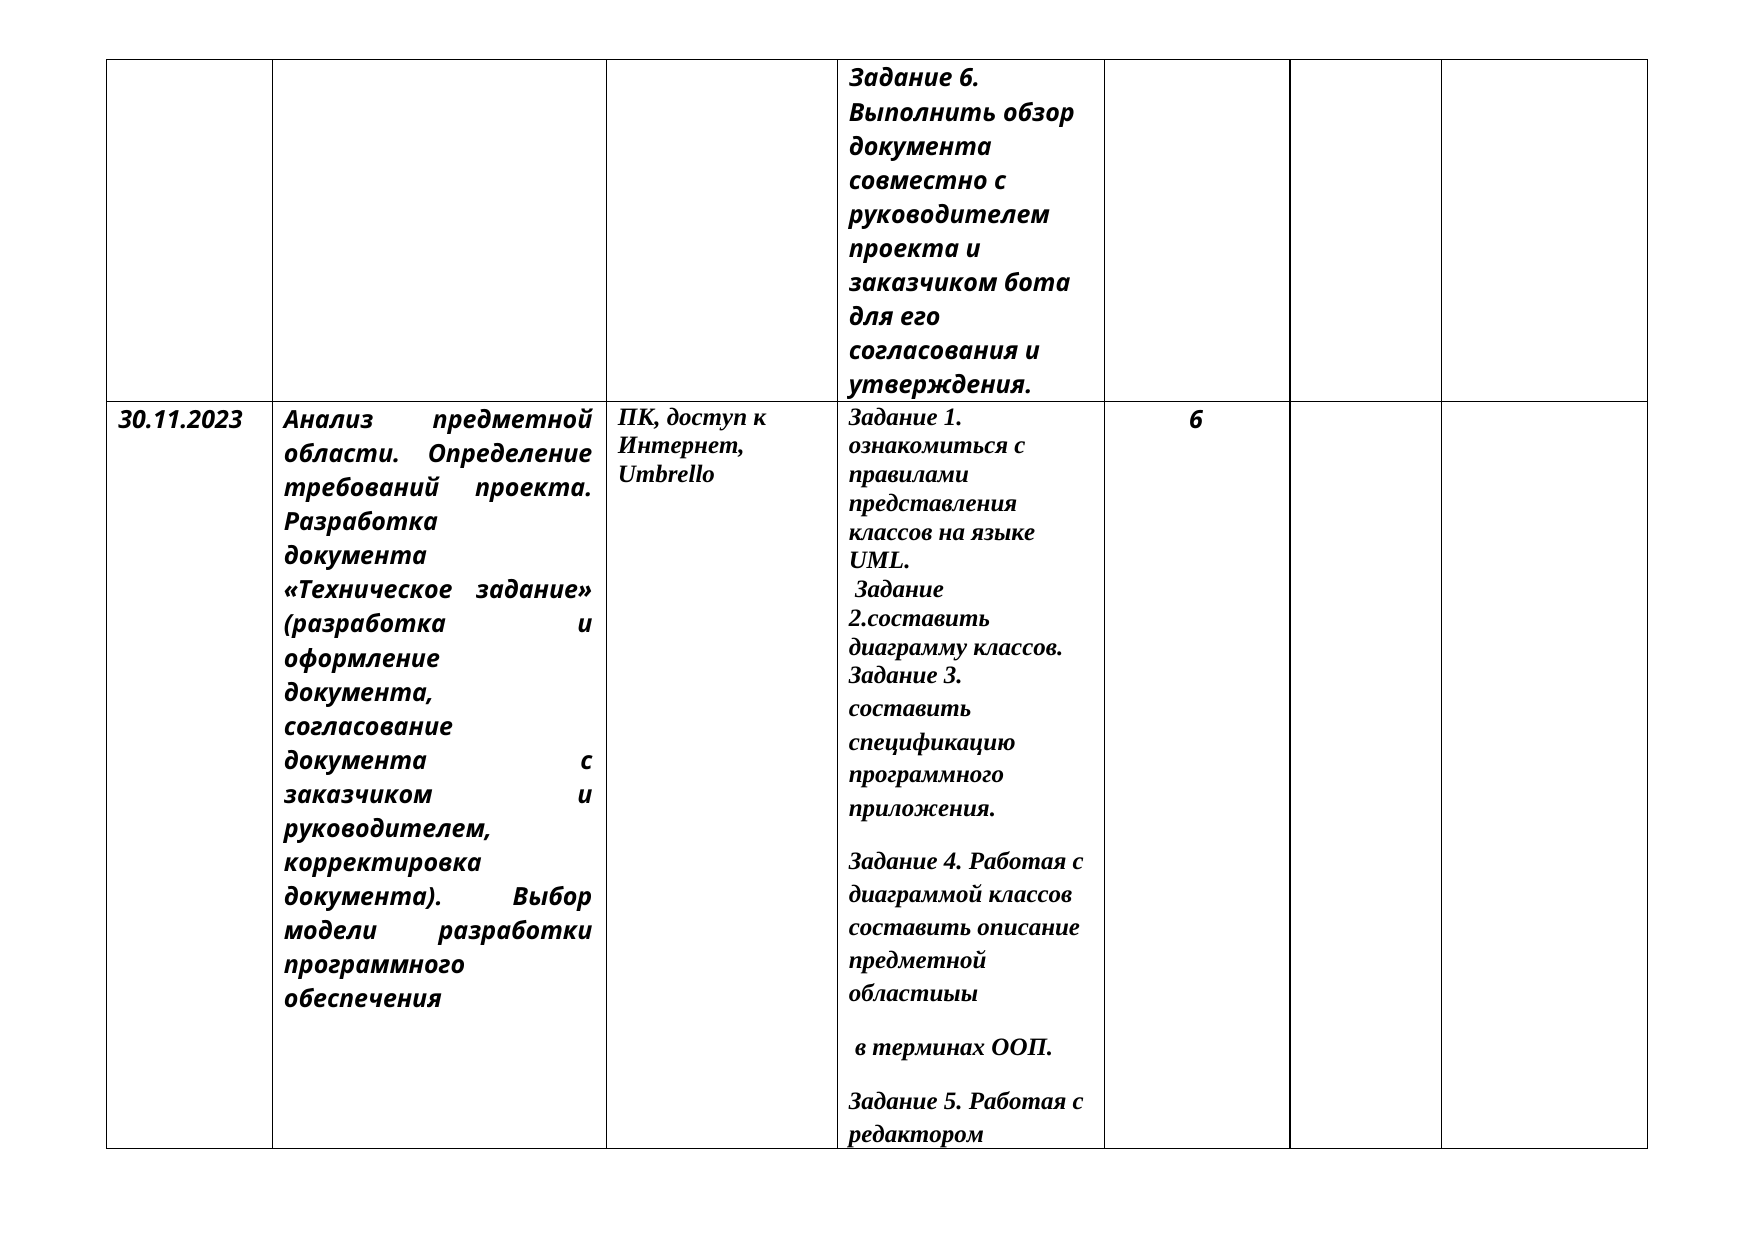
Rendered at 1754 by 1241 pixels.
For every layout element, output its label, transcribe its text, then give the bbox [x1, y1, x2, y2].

table_cell 30.11.2023 [107, 402, 272, 1148]
table_cell Задание 1. ознакомиться с правилами представления классов на языке UML. Задание 2.составить диаграмму классов. Задание 3. составить спецификацию программного приложения. Задание 4. Работая с диаграммой классов составить описание предметной областиыы в терминах ООП. Задание 5. Работая с редактором [838, 402, 1104, 1148]
table_cell [273, 60, 606, 401]
table_cell 6 [1105, 402, 1289, 1148]
table_cell [107, 60, 272, 401]
table_cell [1442, 402, 1647, 1148]
table_cell [1291, 402, 1441, 1148]
table_cell Задание 1. Работая с источником 1 ознакомиться со структурой технического задания на разработку программного продукта (или его частей). Данными исследования заполнить таблицу 1. Задание 2. Выполнить анализ предметной области. Для этого перейти по ссылке https://disk.yandex.ru/i/8LVjXk1OTcNbug и заполнить данными столбцов таблицы строки с номером вашего варианта Задание 3. Ознакомиться с примером и шаблоном технического задания. Задание 4. Используя структуру шаблона и образец технического задания, разработать техническое задание на разработку бота. Документ должен: содержать титульный лист с грифами утверждения и согласования Содержание со списком разделов и страниц Основной текст документа должен быть разделен на разделы, информационное содержание разделов должно соответствовать ГОСТ 19.201-78 Текст документа оформлен шрифтом размером 12-14 пт., интервал одинарный Заголовки разделов выделены полужирным стилем шрифта Страницы документа должны быть пронумерованы. Номер страницы должен располагаться в правом нижнем углу документа. Задание 5. Разработать приложение к техническому заданию - диаграмму классов, поясняющую схему построения классов приложения и их взаимодействие. Задание 6. Выполнить обзор документа совместно с руководителем проекта и заказчиком бота для его согласования и утверждения. [838, 60, 1104, 401]
table_cell ПК, доступ к Интернет, Umbrello [607, 402, 837, 1148]
table_cell [1442, 60, 1647, 401]
table_cell [1105, 60, 1289, 401]
table_cell [607, 60, 837, 401]
table_cell Анализ предметной области. Определение требований проекта. Разработка документа «Техническое задание» (разработка и оформление документа, согласование документа с заказчиком и руководителем, корректировка документа). Выбор модели разработки программного обеспечения [273, 402, 606, 1148]
table_cell [1291, 60, 1441, 401]
